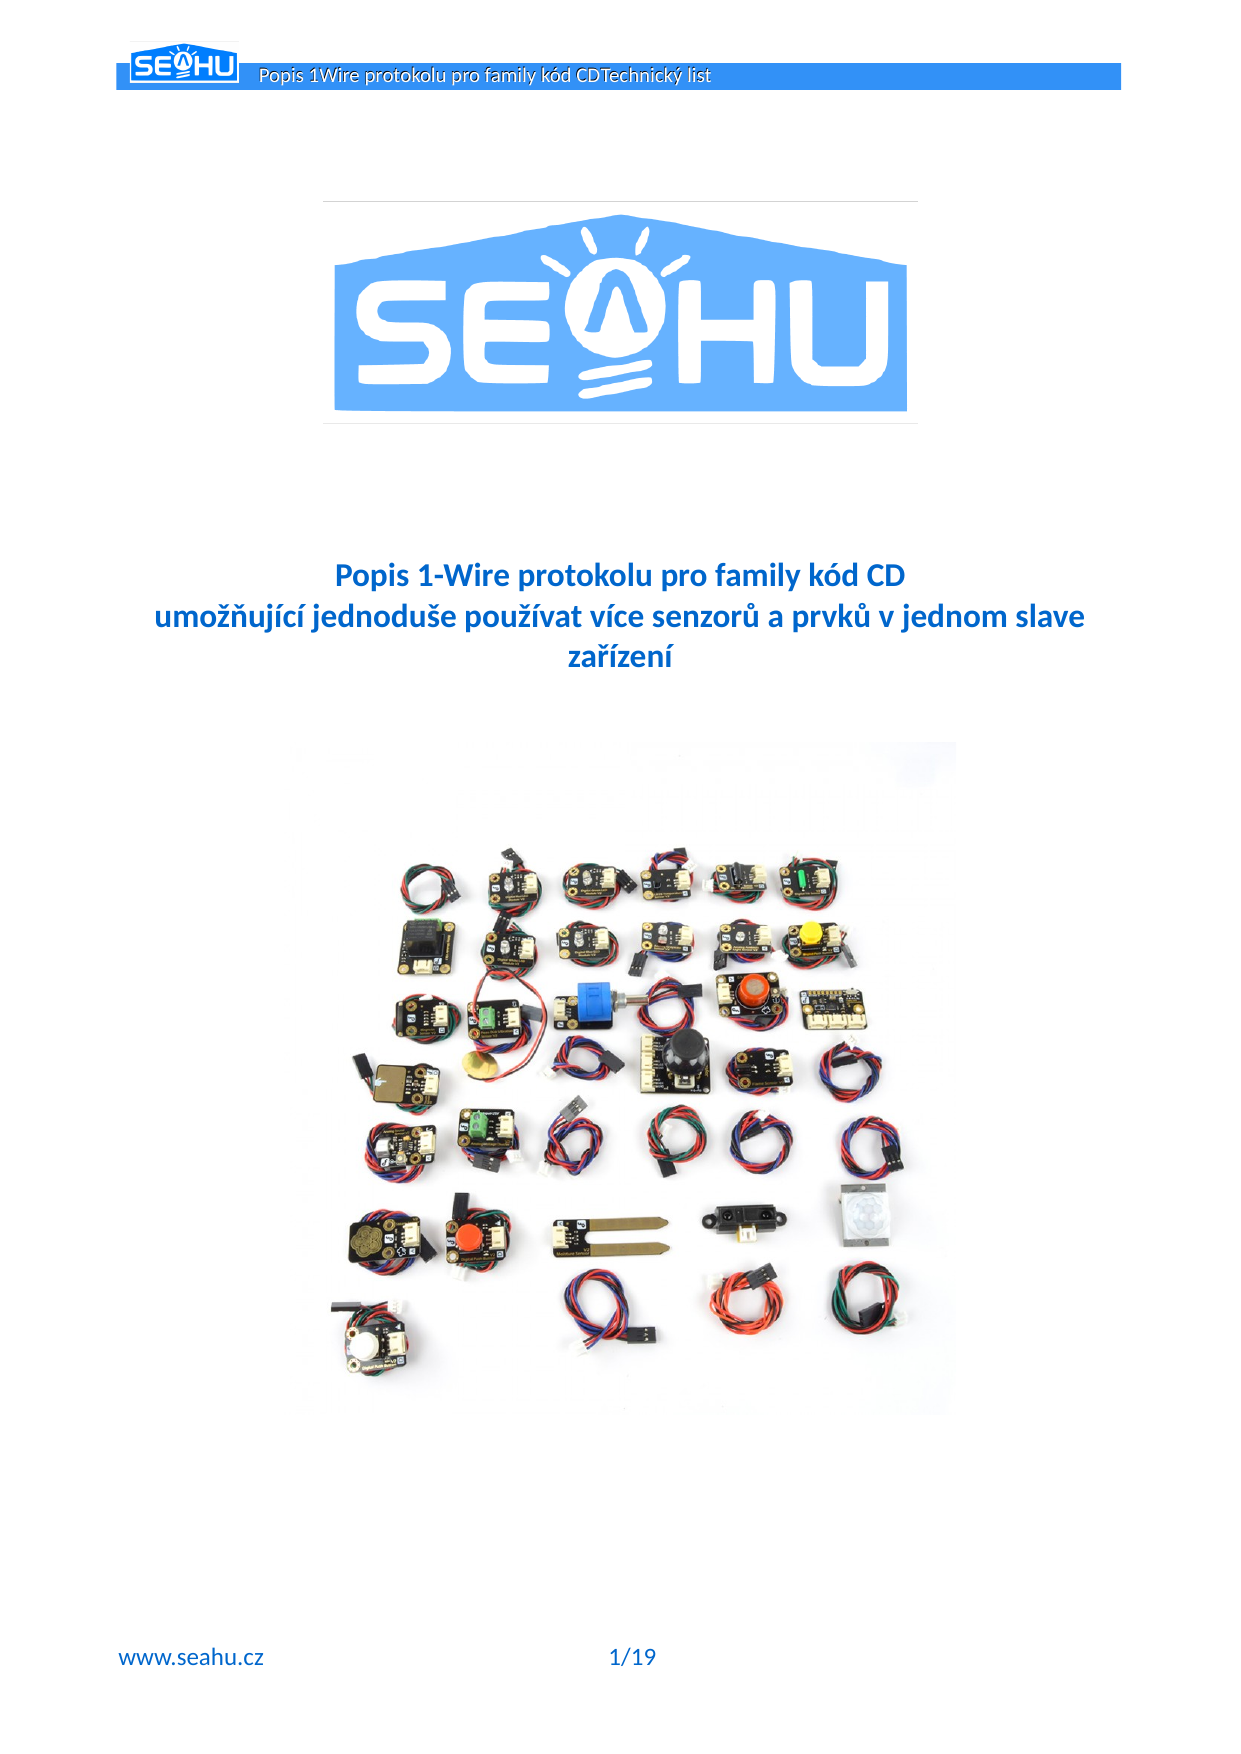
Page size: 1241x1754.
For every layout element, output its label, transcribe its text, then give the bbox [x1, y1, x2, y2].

text umožňující jednoduše používat více senzorů a prvků v jednom slave zařízení [118, 595, 1122, 676]
picture [284, 742, 957, 1415]
text Popis 1-Wire protokolu pro family kód CD [118, 554, 1122, 595]
table_cell [323, 201, 918, 424]
picture [129, 41, 239, 83]
